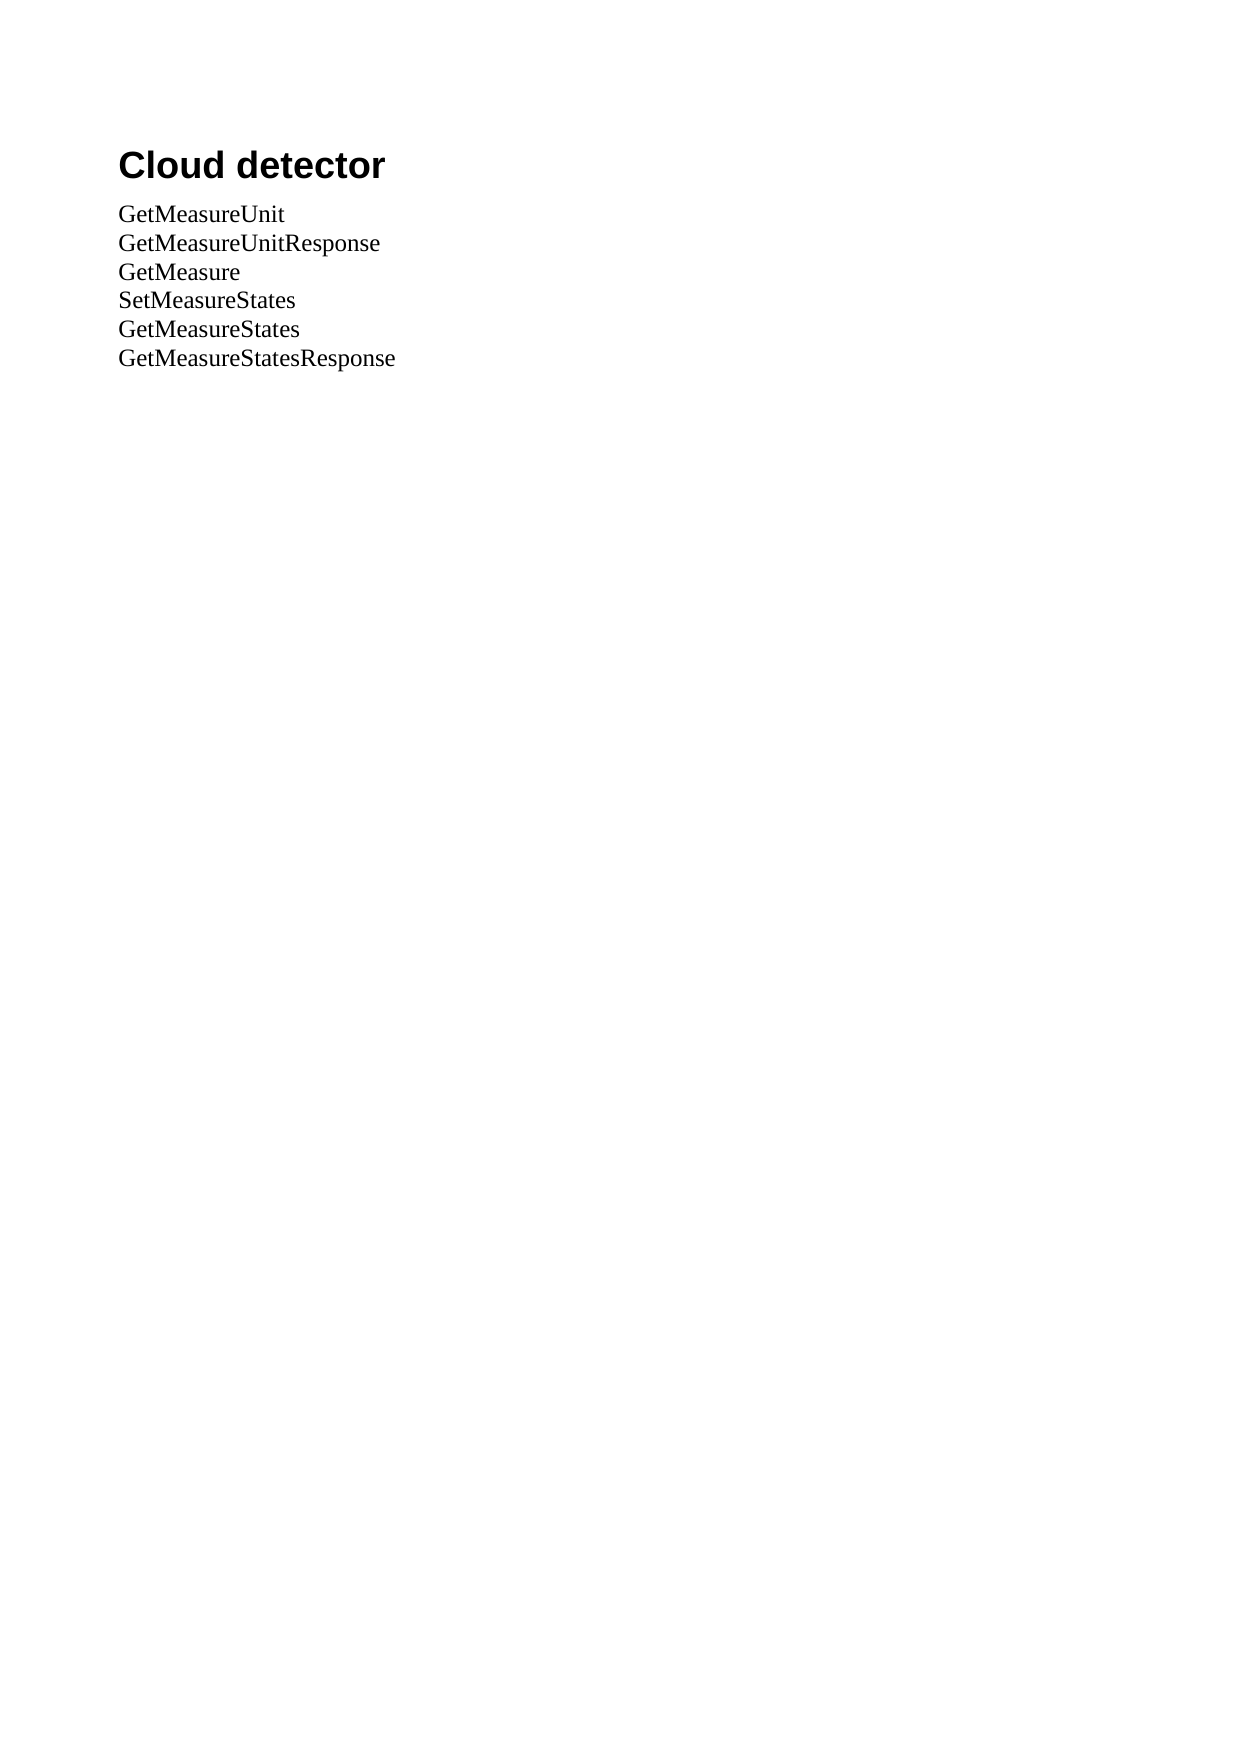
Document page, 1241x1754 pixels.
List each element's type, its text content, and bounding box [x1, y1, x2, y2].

text SetMeasureStates [118, 286, 1122, 314]
text GetMeasureStatesResponse [118, 343, 1122, 372]
text GetMeasureUnitResponse [118, 228, 1122, 257]
text GetMeasureStates [118, 314, 1122, 343]
text GetMeasure [118, 257, 1122, 286]
subtitle Cloud detector [118, 143, 1122, 187]
text GetMeasureUnit [118, 199, 1122, 228]
